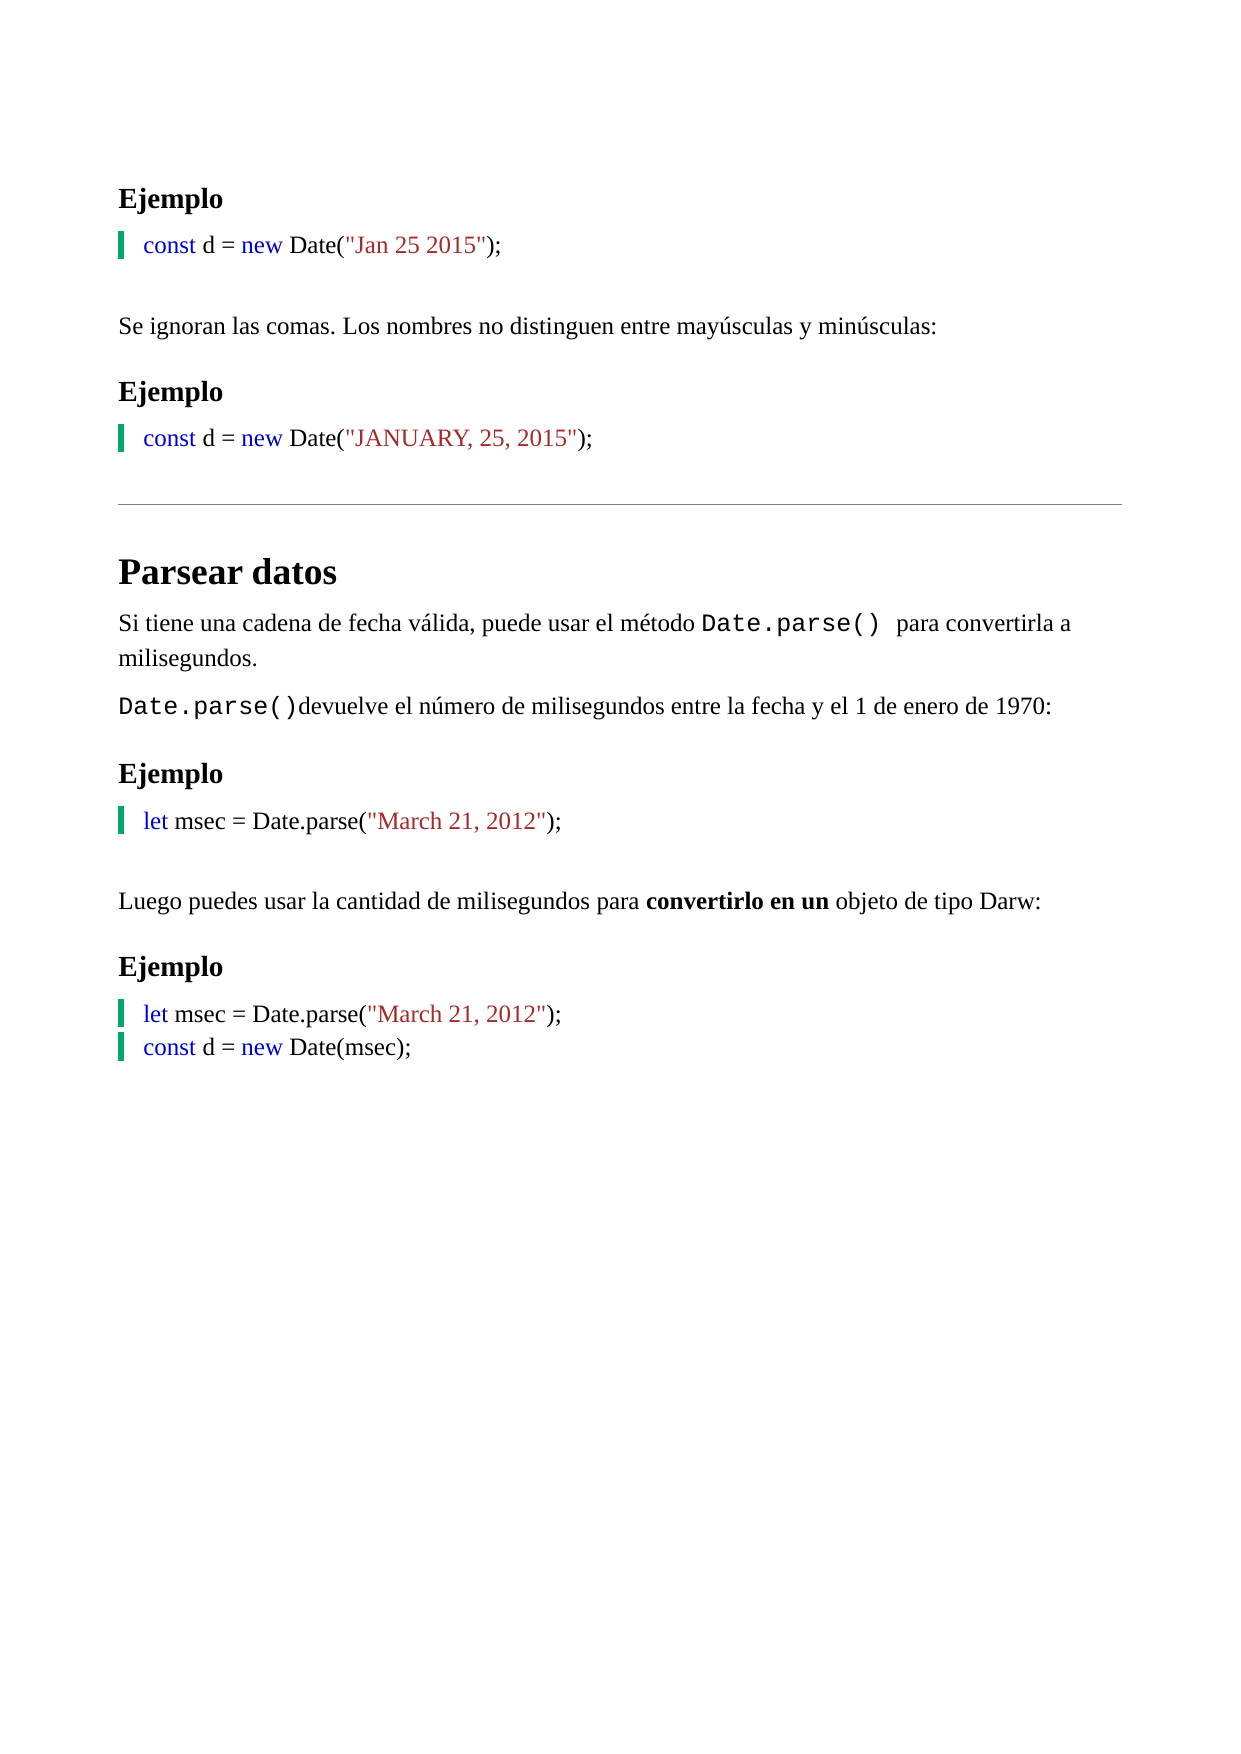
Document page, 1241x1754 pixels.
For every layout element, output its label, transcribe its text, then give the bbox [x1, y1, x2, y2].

text Date.parse()devuelve el número de milisegundos entre la fecha y el 1 de enero de 1970: [118, 691, 1122, 722]
text const d = new Date("JANUARY, 25, 2015"); [118, 423, 1122, 452]
text Si tiene una cadena de fecha válida, puede usar el método Date.parse() para convertirla a milisegundos. [118, 608, 1122, 672]
text Se ignoran las comas. Los nombres no distinguen entre mayúsculas y minúsculas: [118, 311, 1122, 340]
subtitle Parsear datos [118, 549, 1122, 593]
subtitle Ejemplo [118, 374, 1122, 408]
subtitle Ejemplo [118, 181, 1122, 215]
text const d = new Date("Jan 25 2015"); [124, 231, 1122, 259]
subtitle Ejemplo [118, 949, 1122, 983]
text Luego puedes usar la cantidad de milisegundos para convertirlo en un objeto de tipo Darw: [118, 886, 1122, 915]
subtitle Ejemplo [118, 757, 1122, 790]
text let msec = Date.parse("March 21, 2012"); [124, 806, 1122, 834]
text let msec = Date.parse("March 21, 2012"); const d = new Date(msec); [118, 999, 1122, 1061]
